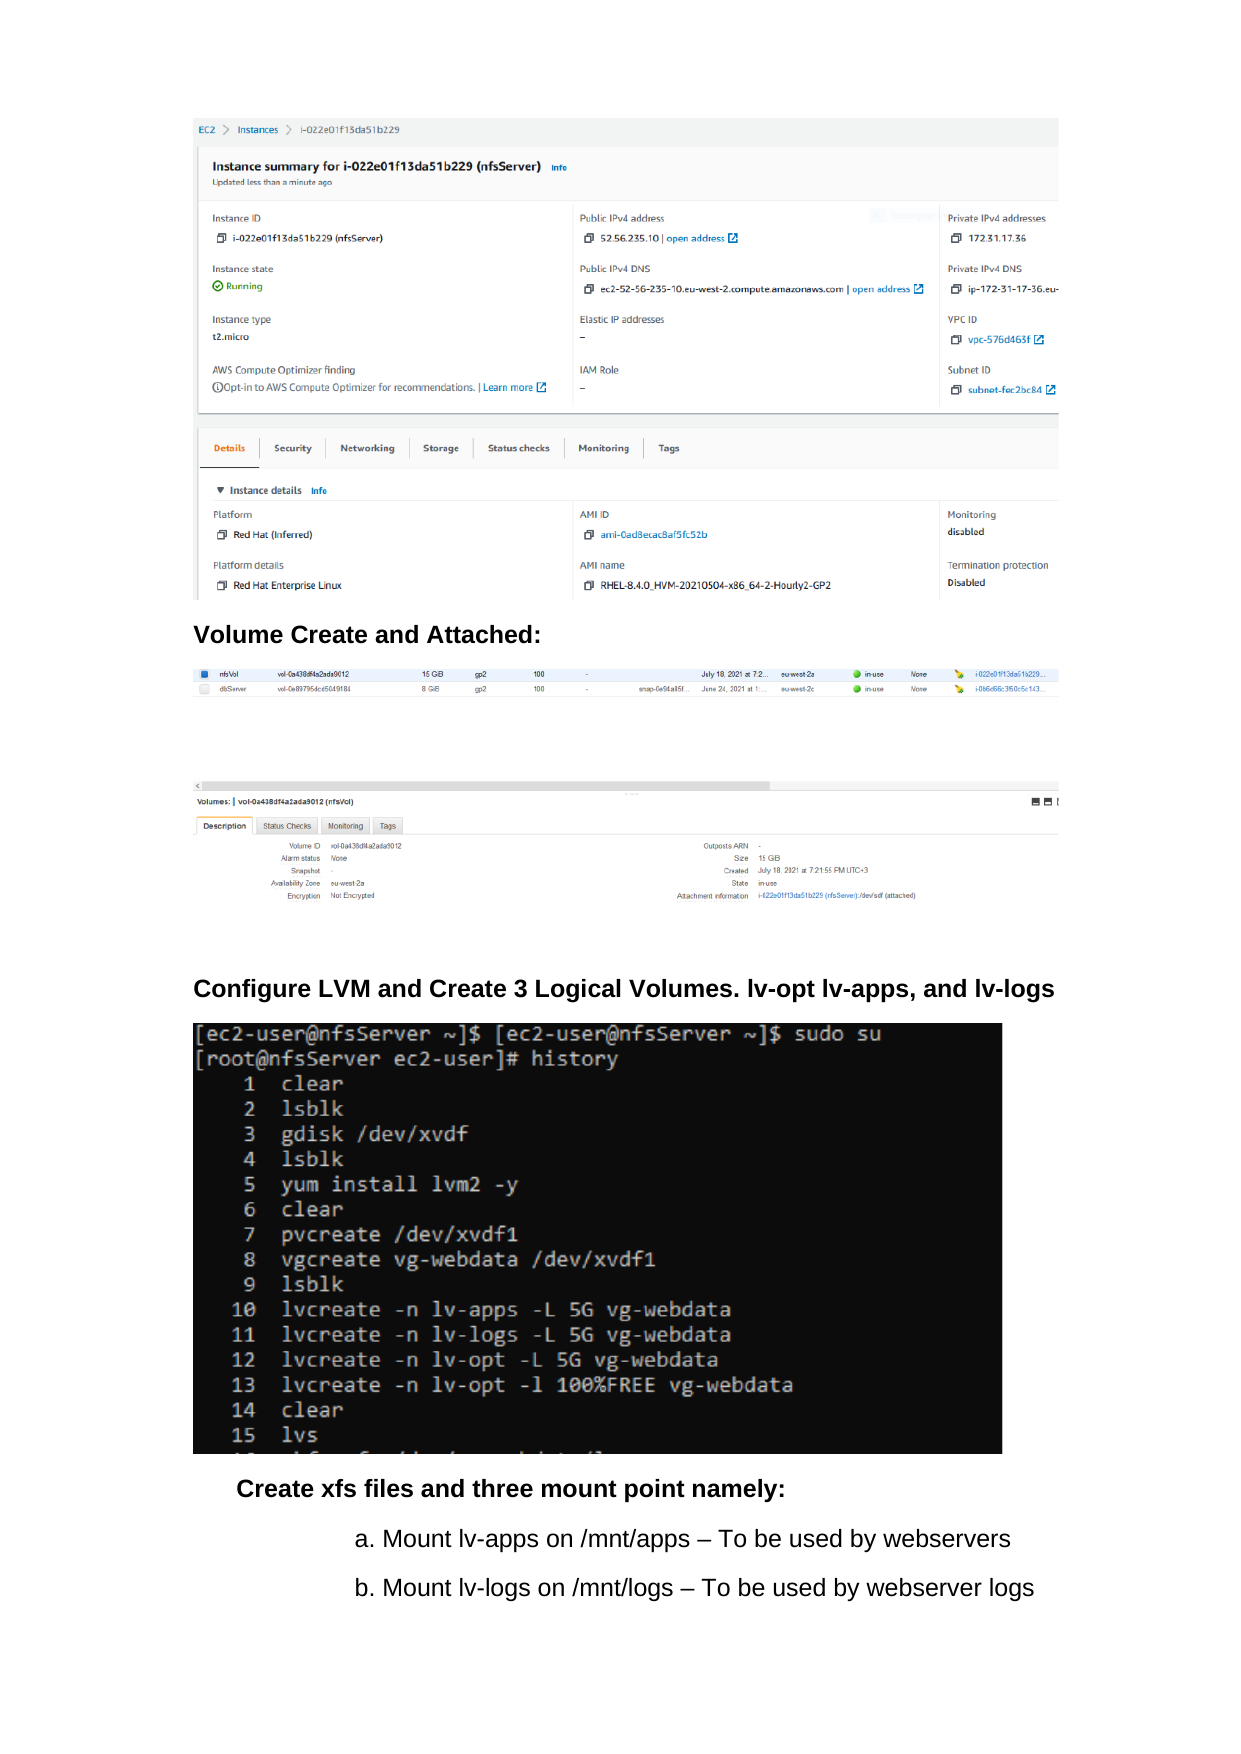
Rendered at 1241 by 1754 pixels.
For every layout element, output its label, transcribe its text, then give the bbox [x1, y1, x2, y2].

text Configure LVM and Create 3 Logical Volumes. lv-opt lv-apps, and lv-logs [193, 974, 1122, 1003]
text Volume Create and Attached: [193, 620, 1122, 649]
text b. Mount lv-logs on /mnt/logs – To be used by webserver logs [118, 1573, 1122, 1602]
text a. Mount lv-apps on /mnt/apps – To be used by webservers [118, 1523, 1122, 1552]
text Create xfs files and three mount point namely: [118, 1474, 1122, 1503]
